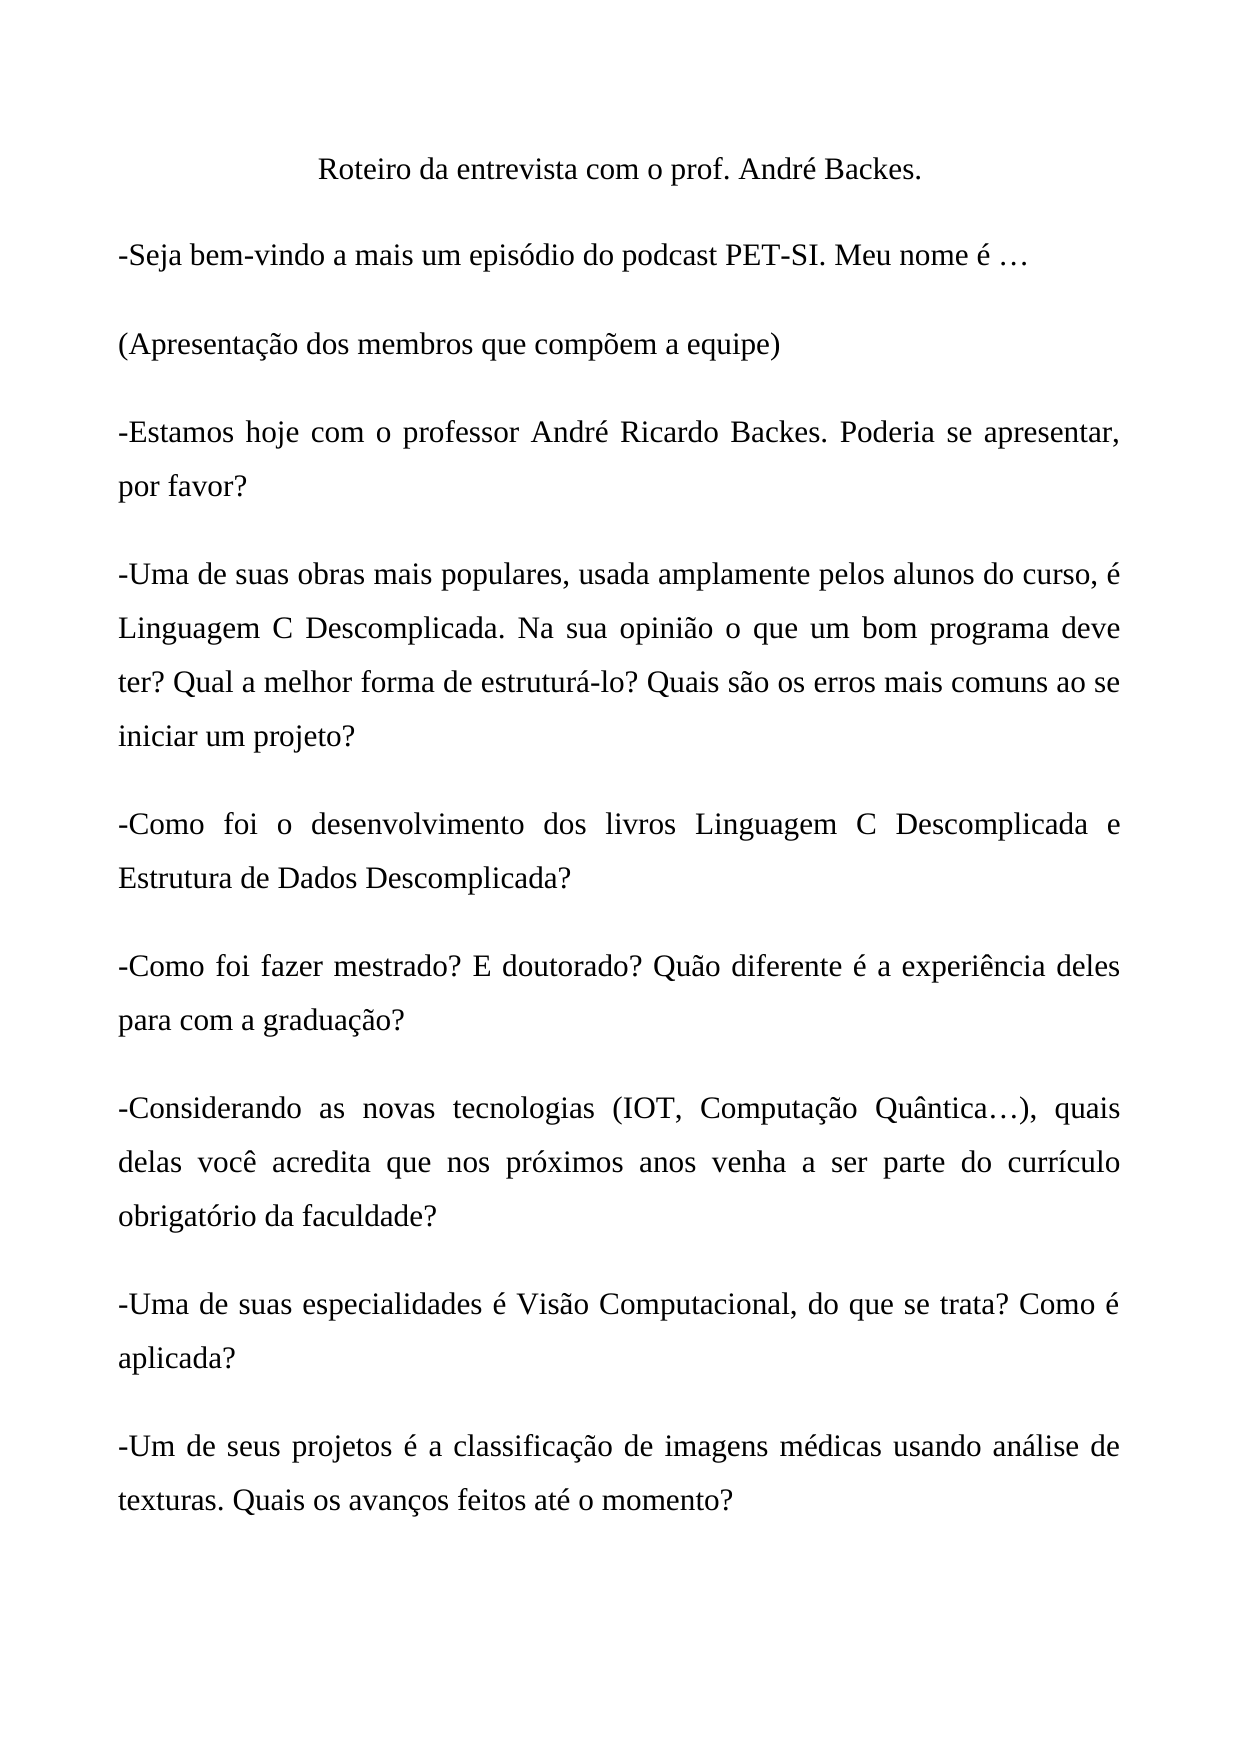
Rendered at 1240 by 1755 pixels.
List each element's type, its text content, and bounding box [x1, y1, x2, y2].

text -Considerando as novas tecnologias (IOT, Computação Quântica…), quais delas você acredita que nos próximos anos venha a ser parte do currículo obrigatório da faculdade? [118, 1089, 1121, 1233]
text -Como foi fazer mestrado? E doutorado? Quão diferente é a experiência deles para com a graduação? [118, 947, 1121, 1037]
text Roteiro da entrevista com o prof. André Backes. [118, 150, 1121, 186]
text (Apresentação dos membros que compõem a equipe) [118, 325, 1121, 361]
text -Uma de suas especialidades é Visão Computacional, do que se trata? Como é aplicada? [118, 1285, 1121, 1375]
text -Um de seus projetos é a classificação de imagens médicas usando análise de texturas. Quais os avanços feitos até o momento? [118, 1427, 1121, 1517]
text -Uma de suas obras mais populares, usada amplamente pelos alunos do curso, é Linguagem C Descomplicada. Na sua opinião o que um bom programa deve ter? Qual a melhor forma de estruturá-lo? Quais são os erros mais comuns ao se iniciar um projeto? [118, 555, 1121, 753]
text -Como foi o desenvolvimento dos livros Linguagem C Descomplicada e Estrutura de Dados Descomplicada? [118, 805, 1121, 895]
text -Estamos hoje com o professor André Ricardo Backes. Poderia se apresentar, por favor? [118, 413, 1121, 503]
text -Seja bem-vindo a mais um episódio do podcast PET-SI. Meu nome é … [118, 237, 1121, 273]
